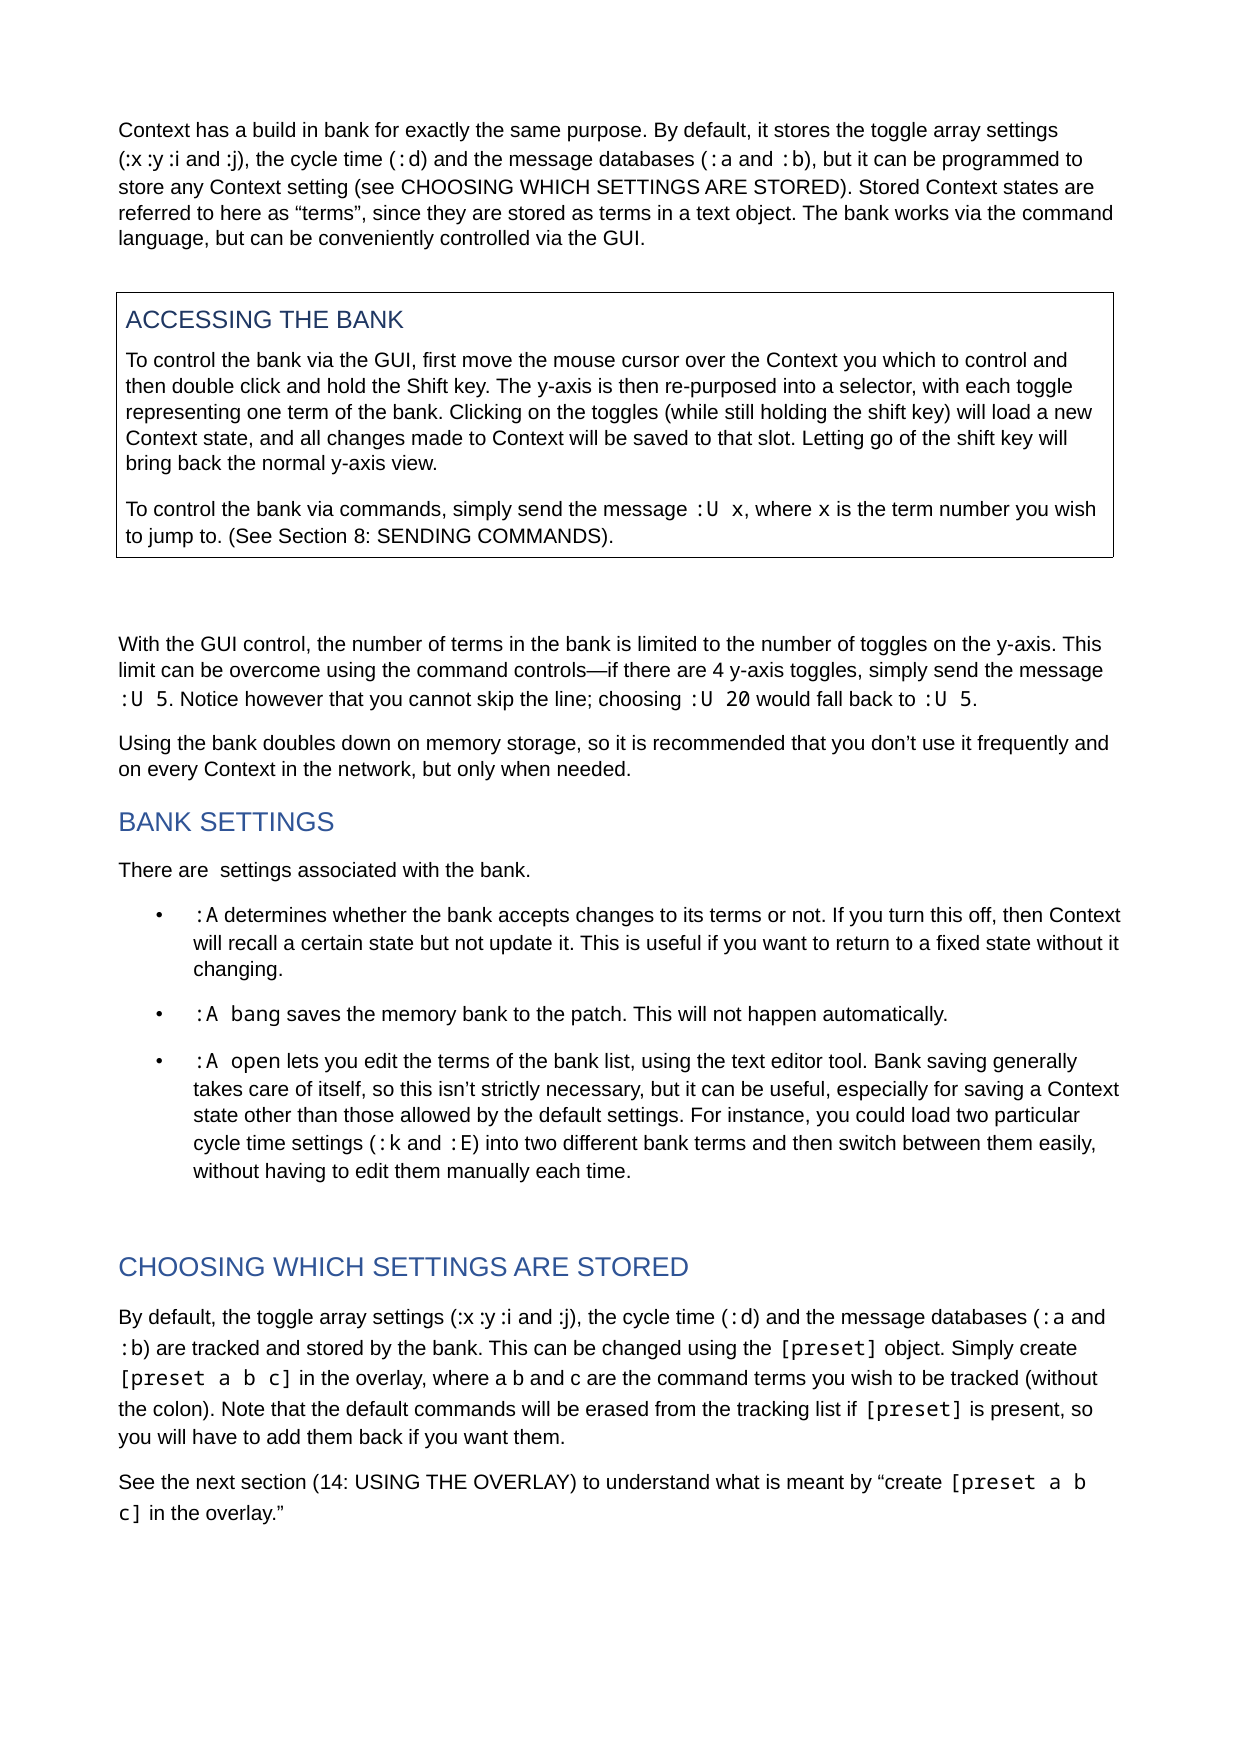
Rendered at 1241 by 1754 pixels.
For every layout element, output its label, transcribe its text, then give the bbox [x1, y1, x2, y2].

subtitle CHOOSING WHICH SETTINGS ARE STORED [118, 1251, 1122, 1282]
text See the next section (14: USING THE OVERLAY) to understand what is meant by “create [preset a b c] in the overlay.” [118, 1467, 1122, 1526]
text To control the bank via the GUI, first move the mouse cursor over the Context you which to control and then double click and hold the Shift key. The y-axis is then re-purposed into a selector, with each toggle representing one term of the bank. Clicking on the toggles (while still holding the shift key) will load a new Context state, and all changes made to Context will be saved to that slot. Letting go of the shift key will bring back the normal y-axis view. [125, 348, 1104, 475]
text With the GUI control, the number of terms in the bank is limited to the number of toggles on the y-axis. This limit can be overcome using the command controls—if there are 4 y-axis toggles, simply send the message :U 5. Notice however that you cannot skip the line; choosing :U 20 would fall back to :U 5. [118, 632, 1122, 712]
text There are settings associated with the bank. [118, 858, 1122, 882]
subtitle ACCESSING THE BANK [125, 305, 1104, 334]
subtitle BANK SETTINGS [118, 806, 1122, 838]
list :A determines whether the bank accepts changes to its terms or not. If you turn this off, then Context will recall a certain state but not update it. This is useful if you want to return to a fixed state without it changing. [156, 900, 1122, 980]
list :A open lets you edit the terms of the bank list, using the text editor tool. Bank saving generally takes care of itself, so this isn’t strictly necessary, but it can be useful, especially for saving a Context state other than those allowed by the default settings. For instance, you could load two particular cycle time settings (:k and :E) into two different bank terms and then switch between them easily, without having to edit them manually each time. [156, 1046, 1122, 1183]
text Using the bank doubles down on memory storage, so it is recommended that you don’t use it frequently and on every Context in the network, but only when needed. [118, 731, 1122, 781]
text Context has a build in bank for exactly the same purpose. By default, it stores the toggle array settings (:x :y :i and :j), the cycle time (:d) and the message databases (:a and :b), but it can be programmed to store any Context setting (see CHOOSING WHICH SETTINGS ARE STORED). Stored Context states are referred to here as “terms”, since they are stored as terms in a text object. The bank works via the command language, but can be conveniently controlled via the GUI. [118, 118, 1122, 250]
text To control the bank via commands, simply send the message :U x, where x is the term number you wish to jump to. (See Section 8: SENDING COMMANDS). [125, 494, 1104, 548]
text By default, the toggle array settings (:x :y :i and :j), the cycle time (:d) and the message databases (:a and :b) are tracked and stored by the bank. This can be changed using the [preset] object. Simply create [preset a b c] in the overlay, where a b and c are the command terms you wish to be tracked (without the colon). Note that the default commands will be erased from the tracking list if [preset] is present, so you will have to add them back if you want them. [118, 1302, 1122, 1448]
list :A bang saves the memory bank to the patch. This will not happen automatically. [156, 999, 1122, 1027]
